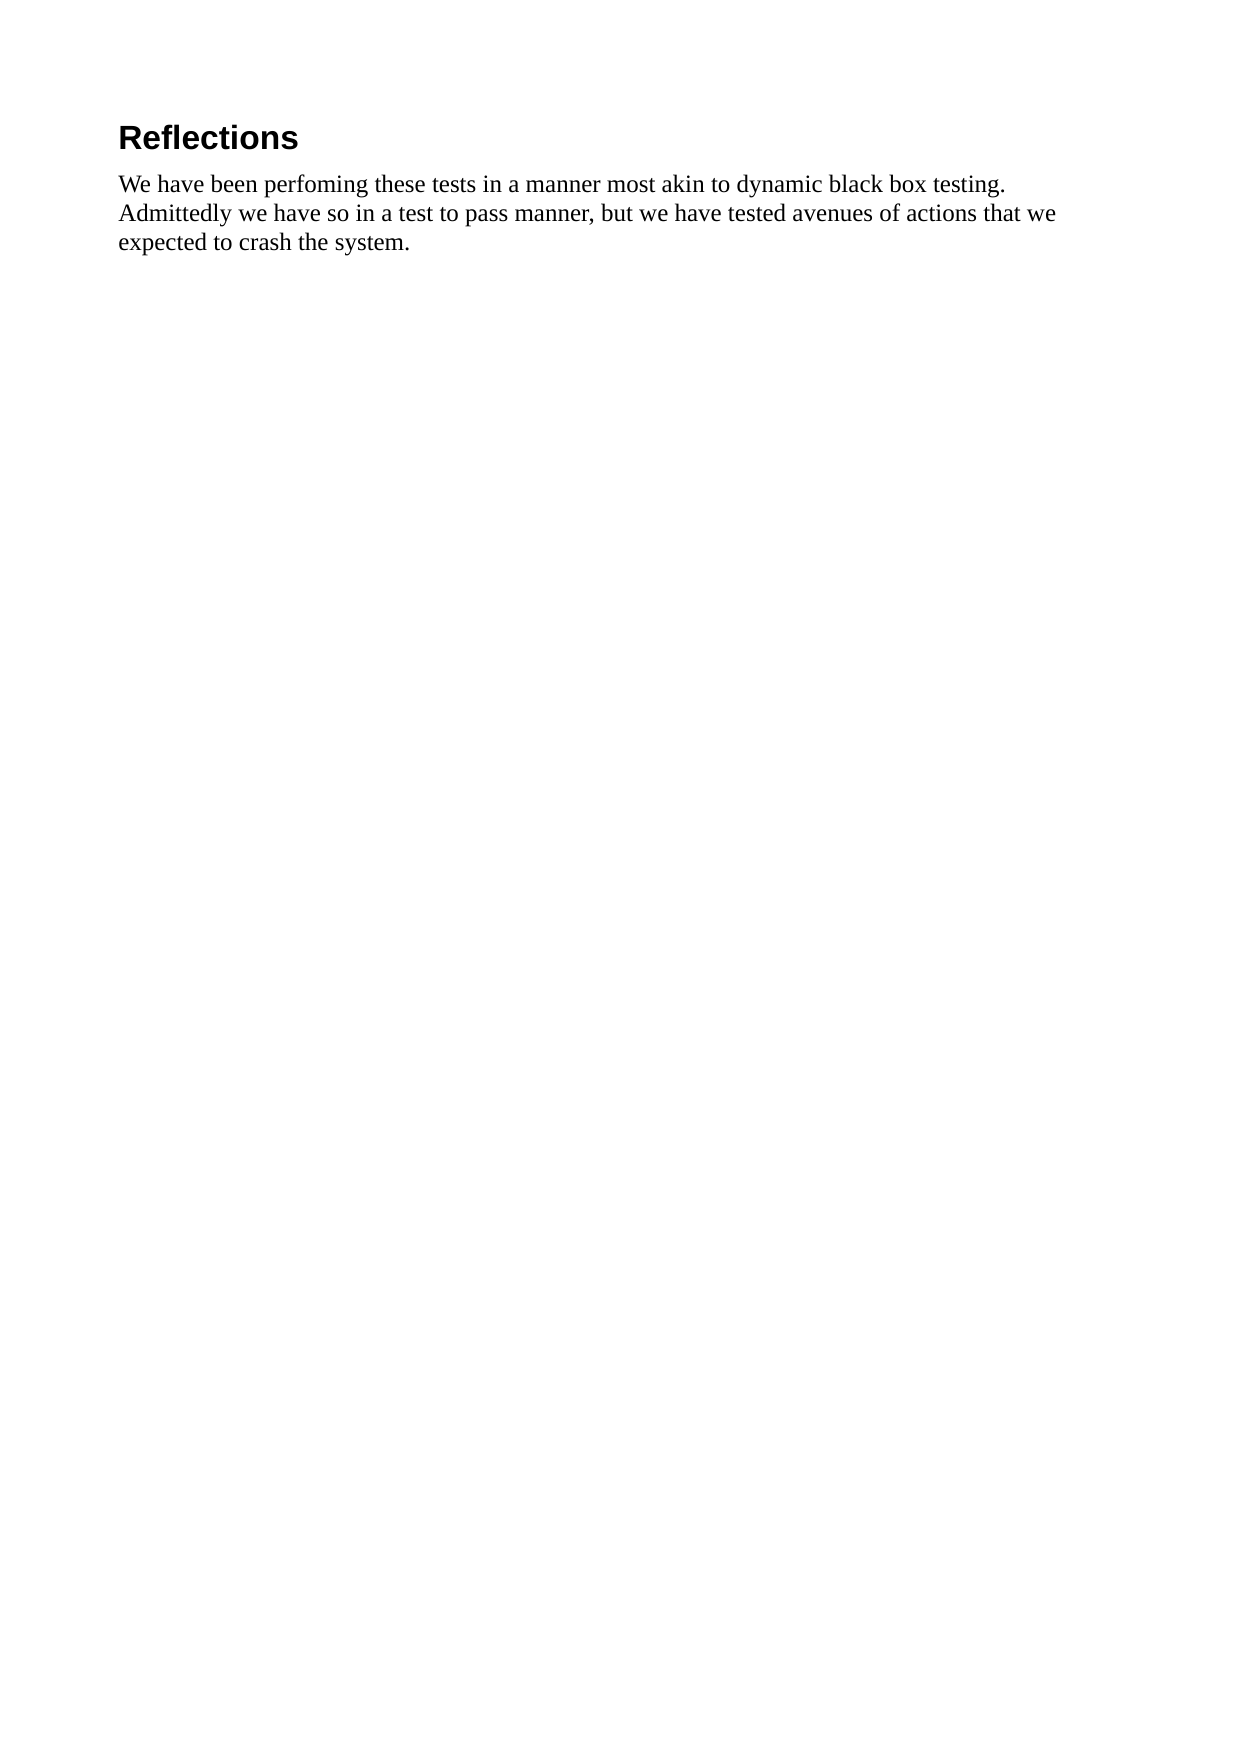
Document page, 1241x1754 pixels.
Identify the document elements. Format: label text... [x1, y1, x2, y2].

text We have been perfoming these tests in a manner most akin to dynamic black box testing. Admittedly we have so in a test to pass manner, but we have tested avenues of actions that we expected to crash the system. [118, 169, 1122, 256]
subtitle Reflections [118, 118, 1122, 157]
